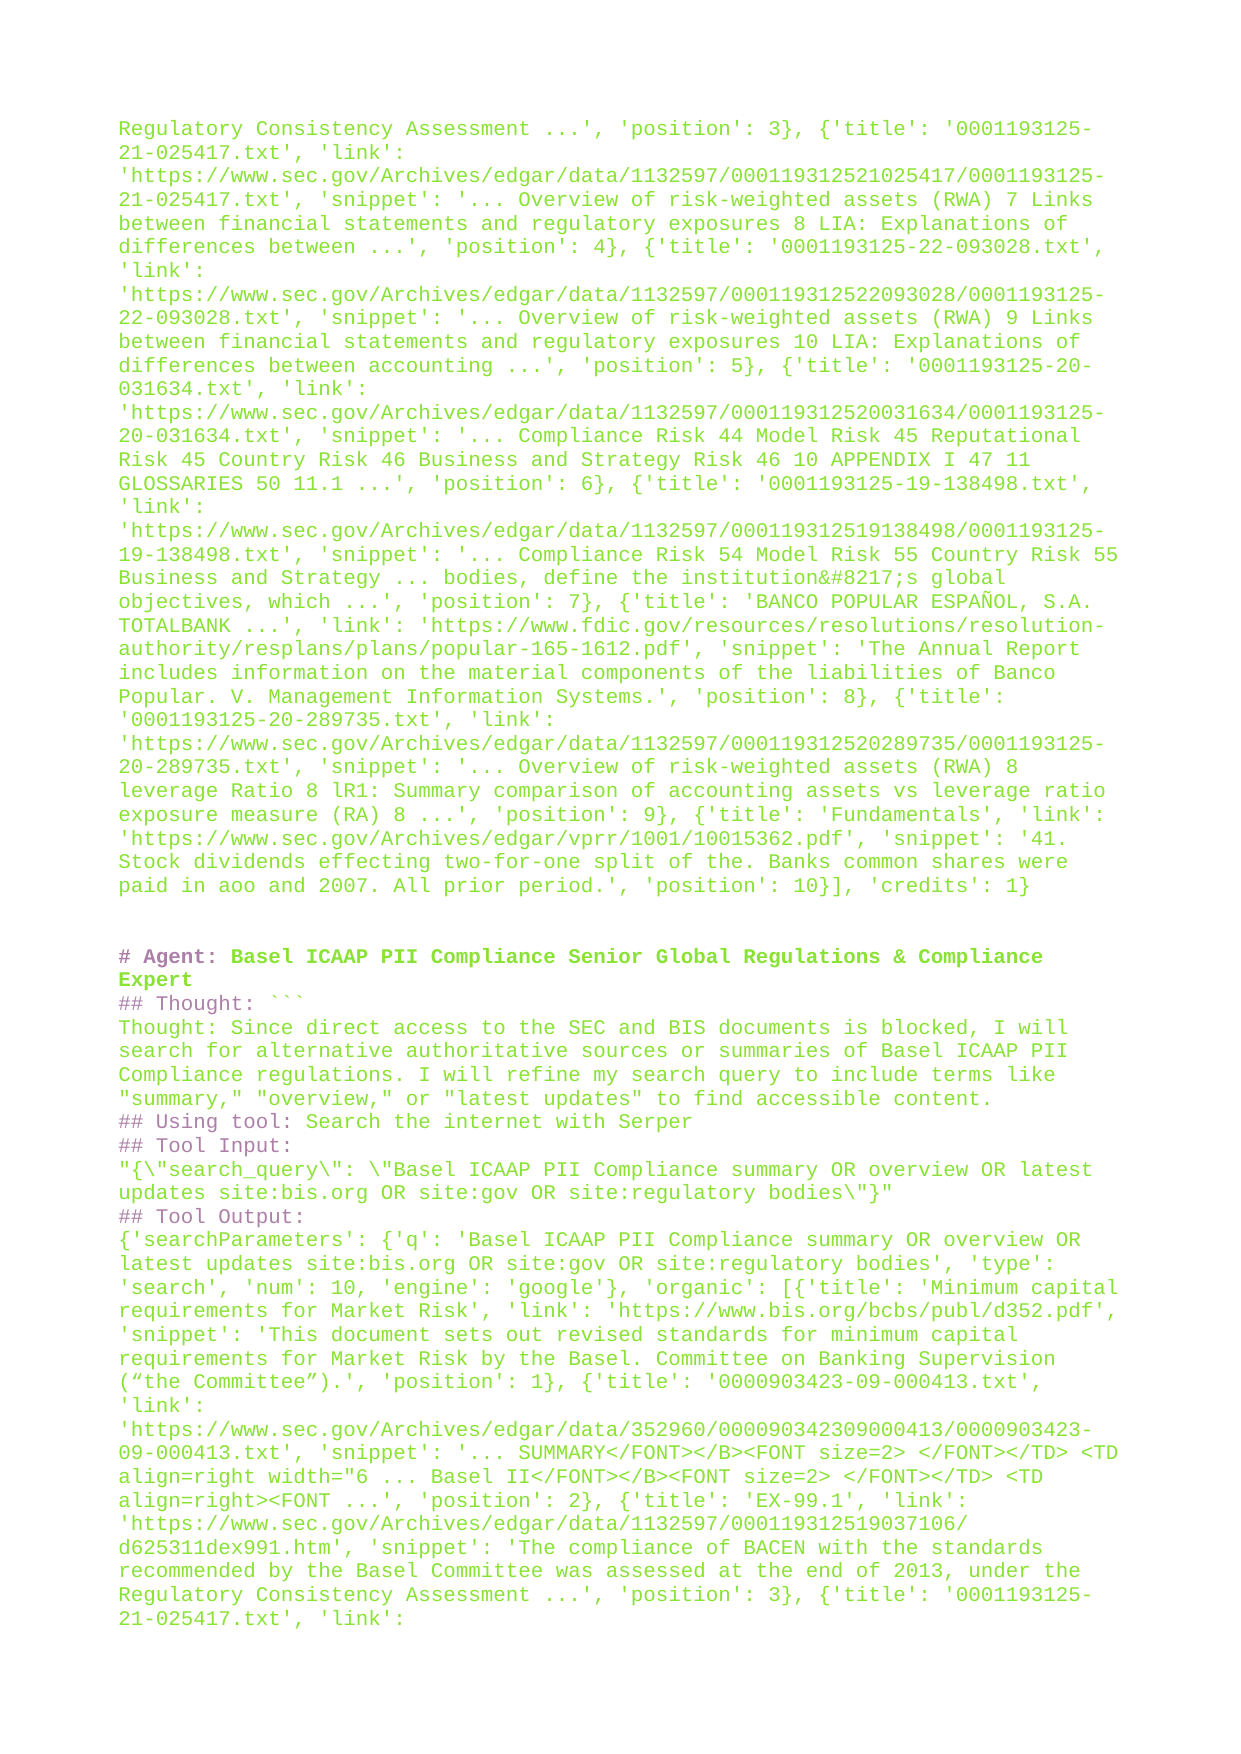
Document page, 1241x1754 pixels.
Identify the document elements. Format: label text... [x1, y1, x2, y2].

text {'searchParameters': {'q': 'Basel ICAAP PII Compliance summary OR overview OR latest updates site:bis.org OR site:gov OR site:regulatory bodies', 'type': 'search', 'num': 10, 'engine': 'google'}, 'organic': [{'title': 'Minimum capital requirements for Market Risk', 'link': 'https://www.bis.org/bcbs/publ/d352.pdf', 'snippet': 'This document sets out revised standards for minimum capital requirements for Market Risk by the Basel. Committee on Banking Supervision (“the Committee”).', 'position': 1}, {'title': '0000903423-09-000413.txt', 'link': 'https://www.sec.gov/Archives/edgar/data/352960/000090342309000413/0000903423-09-000413.txt', 'snippet': '... SUMMARY</FONT></B><FONT size=2> </FONT></TD> <TD align=right width="6 ... Basel II</FONT></B><FONT size=2> </FONT></TD> <TD align=right><FONT ...', 'position': 2}, {'title': 'EX-99.1', 'link': 'https://www.sec.gov/Archives/edgar/data/1132597/000119312519037106/d625311dex991.htm', 'snippet': 'The compliance of BACEN with the standards recommended by the Basel Committee was assessed at the end of 2013, under the Regulatory Consistency Assessment ...', 'position': 3}, {'title': '0001193125-21-025417.txt', 'link': [118, 1229, 1122, 1631]
text ## Tool Input: [118, 1135, 1122, 1158]
text Regulatory Consistency Assessment ...', 'position': 3}, {'title': '0001193125-21-025417.txt', 'link': 'https://www.sec.gov/Archives/edgar/data/1132597/000119312521025417/0001193125-21-025417.txt', 'snippet': '... Overview of risk-weighted assets (RWA) 7 Links between financial statements and regulatory exposures 8 LIA: Explanations of differences between ...', 'position': 4}, {'title': '0001193125-22-093028.txt', 'link': 'https://www.sec.gov/Archives/edgar/data/1132597/000119312522093028/0001193125-22-093028.txt', 'snippet': '... Overview of risk-weighted assets (RWA) 9 Links between financial statements and regulatory exposures 10 LIA: Explanations of differences between accounting ...', 'position': 5}, {'title': '0001193125-20-031634.txt', 'link': 'https://www.sec.gov/Archives/edgar/data/1132597/000119312520031634/0001193125-20-031634.txt', 'snippet': '... Compliance Risk 44 Model Risk 45 Reputational Risk 45 Country Risk 46 Business and Strategy Risk 46 10 APPENDIX I 47 11 GLOSSARIES 50 11.1 ...', 'position': 6}, {'title': '0001193125-19-138498.txt', 'link': 'https://www.sec.gov/Archives/edgar/data/1132597/000119312519138498/0001193125-19-138498.txt', 'snippet': '... Compliance Risk 54 Model Risk 55 Country Risk 55 Business and Strategy ... bodies, define the institution&#8217;s global objectives, which ...', 'position': 7}, {'title': 'BANCO POPULAR ESPAÑOL, S.A. TOTALBANK ...', 'link': 'https://www.fdic.gov/resources/resolutions/resolution-authority/resplans/plans/popular-165-1612.pdf', 'snippet': 'The Annual Report includes information on the material components of the liabilities of Banco Popular. V. Management Information Systems.', 'position': 8}, {'title': '0001193125-20-289735.txt', 'link': 'https://www.sec.gov/Archives/edgar/data/1132597/000119312520289735/0001193125-20-289735.txt', 'snippet': '... Overview of risk-weighted assets (RWA) 8 leverage Ratio 8 lR1: Summary comparison of accounting assets vs leverage ratio exposure measure (RA) 8 ...', 'position': 9}, {'title': 'Fundamentals', 'link': 'https://www.sec.gov/Archives/edgar/vprr/1001/10015362.pdf', 'snippet': '41. Stock dividends effecting two-for-one split of the. Banks common shares were paid in aoo and 2007. All prior period.', 'position': 10}], 'credits': 1} [118, 118, 1122, 898]
text ## Using tool: Search the internet with Serper [118, 1111, 1122, 1135]
text ## Tool Output: [118, 1206, 1122, 1229]
text "{\"search_query\": \"Basel ICAAP PII Compliance summary OR overview OR latest updates site:bis.org OR site:gov OR site:regulatory bodies\"}" [118, 1158, 1122, 1206]
text # Agent: Basel ICAAP PII Compliance Senior Global Regulations & Compliance Expert [118, 946, 1122, 993]
text ## Thought: ``` [118, 993, 1122, 1017]
text Thought: Since direct access to the SEC and BIS documents is blocked, I will search for alternative authoritative sources or summaries of Basel ICAAP PII Compliance regulations. I will refine my search query to include terms like "summary," "overview," or "latest updates" to find accessible content. [118, 1017, 1122, 1111]
